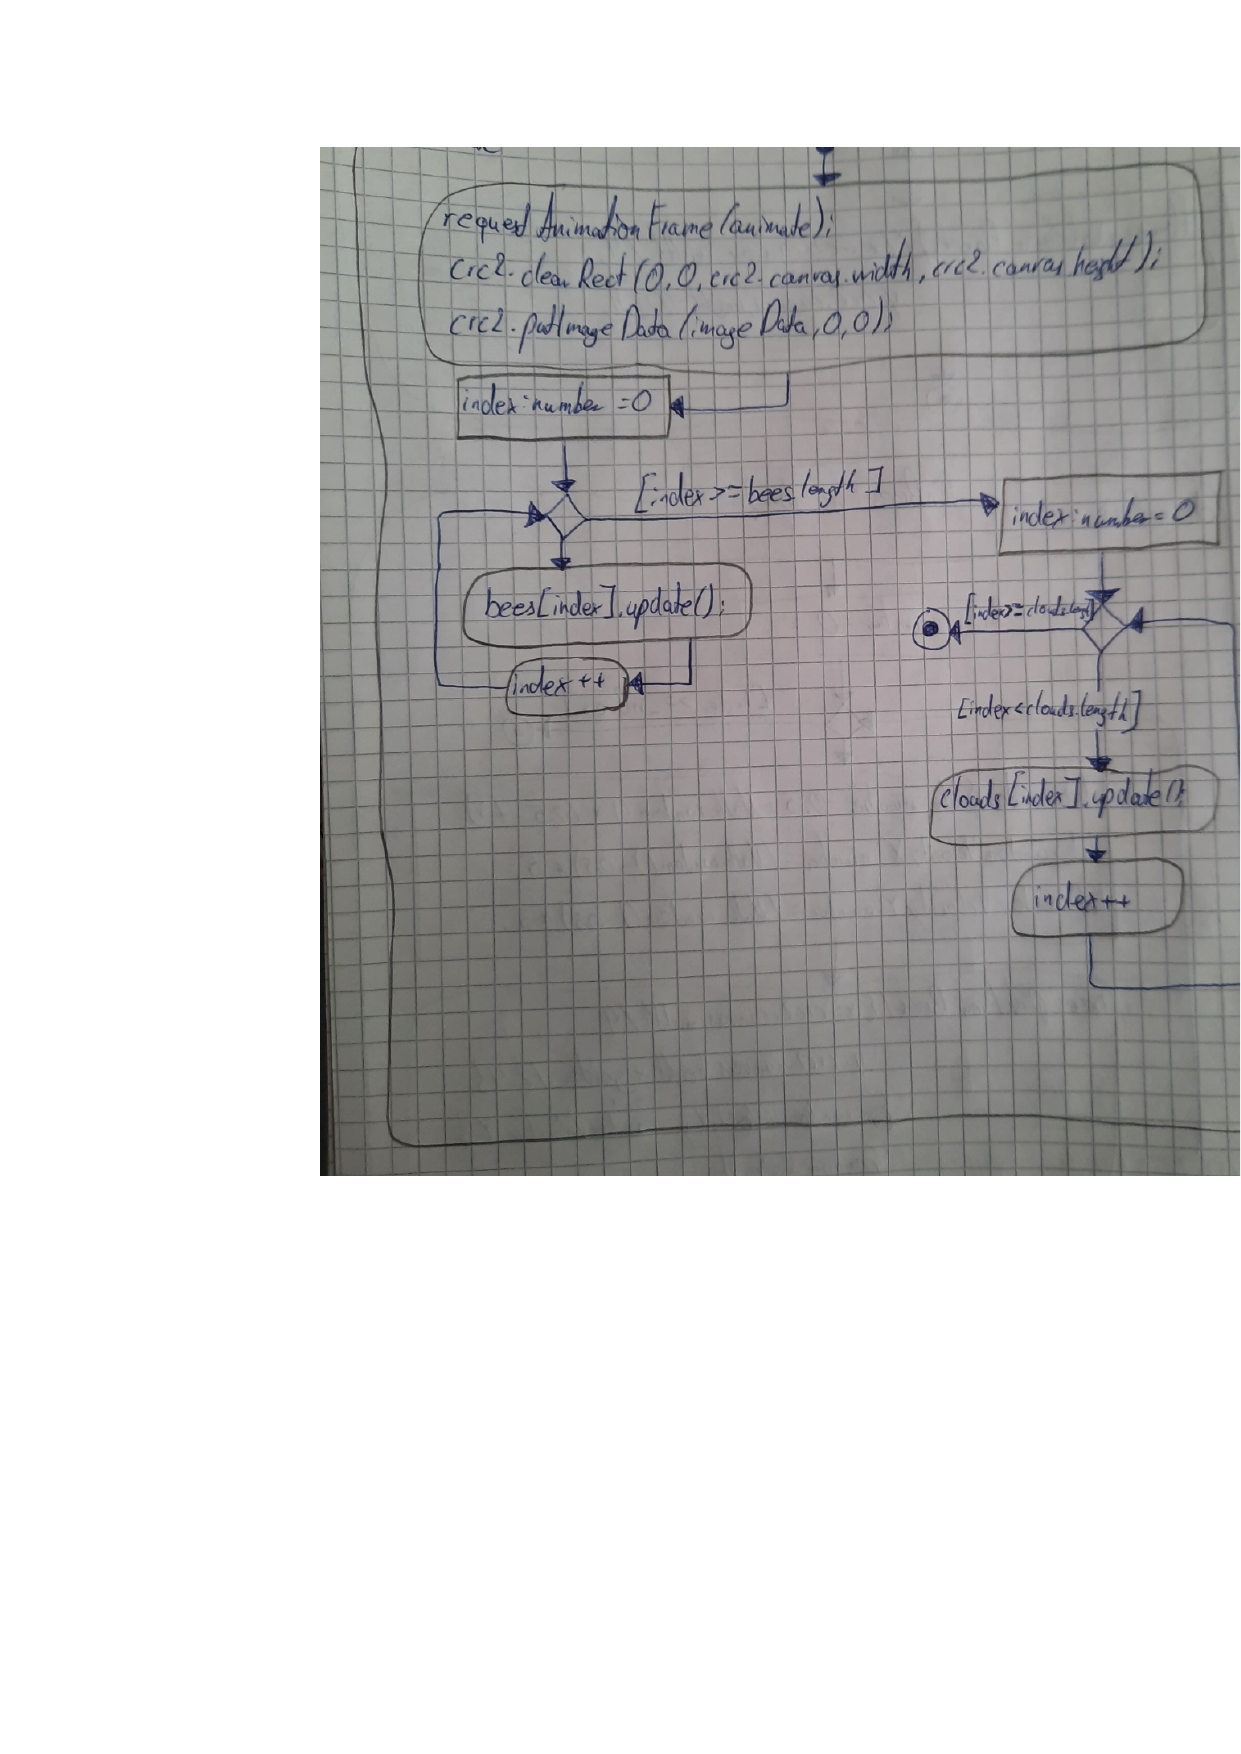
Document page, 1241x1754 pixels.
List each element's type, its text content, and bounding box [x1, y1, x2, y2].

subtitle Aktivitätsdiagramme [148, 148, 320, 1176]
